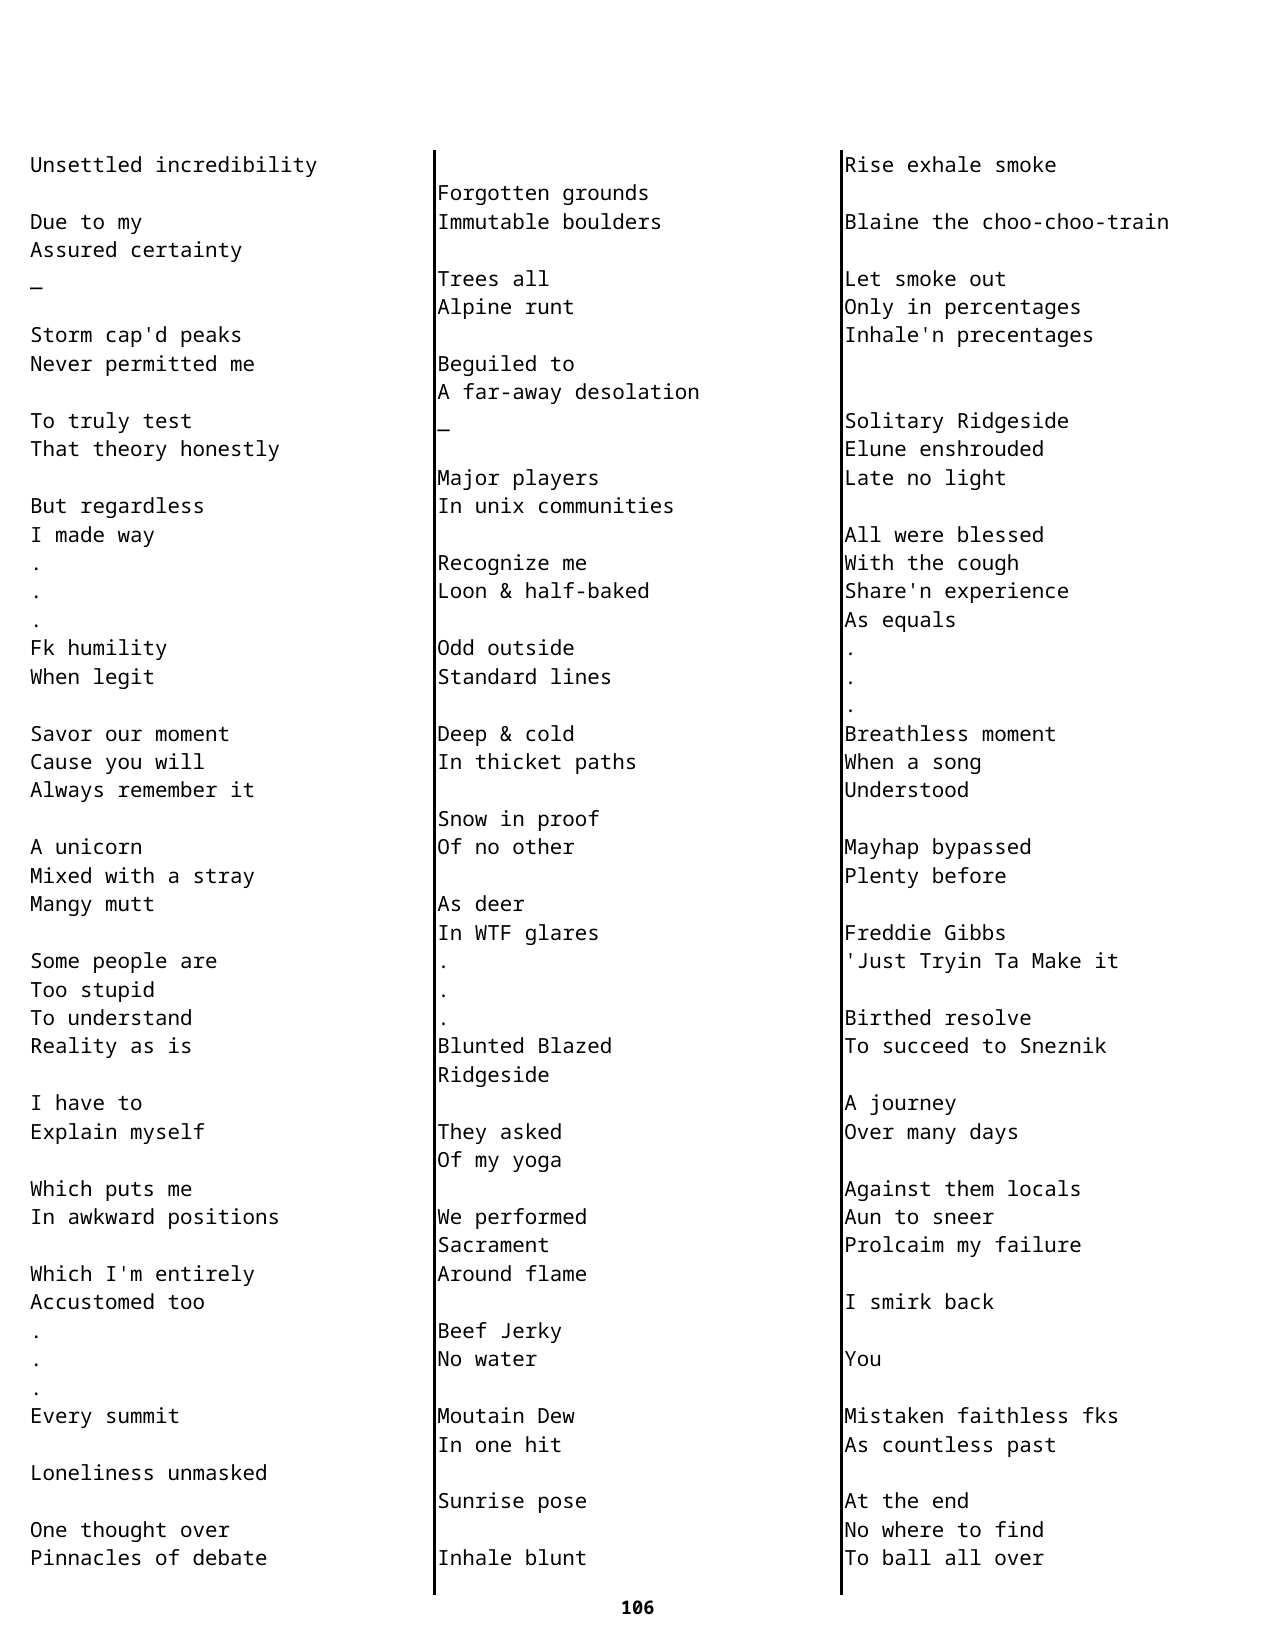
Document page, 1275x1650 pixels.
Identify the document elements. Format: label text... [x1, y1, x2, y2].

text But regardless [30, 491, 431, 520]
text Assured certainty [30, 235, 431, 264]
text Unsettled incredibility [30, 150, 431, 178]
text Cause you will [30, 747, 431, 776]
text Share'n experience [844, 577, 1245, 605]
text . [30, 1316, 431, 1344]
text Sacrament [437, 1231, 838, 1259]
text Accustomed too [30, 1287, 431, 1316]
text Only in percentages [844, 292, 1245, 321]
text _ [30, 264, 431, 292]
text Due to my [30, 207, 431, 235]
text Alpine runt [437, 292, 838, 321]
text Freddie Gibbs [844, 918, 1245, 946]
text . [844, 662, 1245, 690]
text Late no light [844, 463, 1245, 491]
text Savor our moment [30, 719, 431, 747]
text Sunrise pose [437, 1487, 838, 1515]
text As equals [844, 605, 1245, 633]
text Never permitted me [30, 349, 431, 377]
text Elune enshrouded [844, 434, 1245, 463]
text To understand [30, 1003, 431, 1032]
text Plenty before [844, 861, 1245, 889]
text To truly test [30, 406, 431, 434]
text Beguiled to [437, 349, 838, 377]
text Loon & half-baked [437, 577, 838, 605]
text . [30, 1373, 431, 1401]
text In WTF glares [437, 918, 838, 946]
text . [30, 577, 431, 605]
text All were blessed [844, 520, 1245, 548]
text I smirk back [844, 1287, 1245, 1316]
text Blaine the choo-choo-train [844, 207, 1245, 235]
text One thought over [30, 1515, 431, 1543]
text Mixed with a stray [30, 861, 431, 889]
text Blunted Blazed [437, 1032, 838, 1060]
text A journey [844, 1088, 1245, 1117]
text Which I'm entirely [30, 1259, 431, 1287]
text Reality as is [30, 1032, 431, 1060]
text _ [437, 406, 838, 434]
text Against them locals [844, 1174, 1245, 1202]
text Rise exhale smoke [844, 150, 1245, 178]
text Mayhap bypassed [844, 832, 1245, 861]
text Moutain Dew [437, 1401, 838, 1430]
text Immutable boulders [437, 207, 838, 235]
text . [30, 548, 431, 577]
text Pinnacles of debate [30, 1543, 431, 1572]
text No where to find [844, 1515, 1245, 1543]
text In one hit [437, 1430, 838, 1458]
text Breathless moment [844, 719, 1245, 747]
text You [844, 1344, 1245, 1373]
text Every summit [30, 1401, 431, 1430]
text Solitary Ridgeside [844, 406, 1245, 434]
text With the cough [844, 548, 1245, 577]
text As countless past [844, 1430, 1245, 1458]
text To succeed to Sneznik [844, 1032, 1245, 1060]
text They asked [437, 1117, 838, 1145]
text Major players [437, 463, 838, 491]
text Inhale blunt [437, 1543, 838, 1572]
text Always remember it [30, 776, 431, 804]
text Standard lines [437, 662, 838, 690]
text . [30, 605, 431, 633]
text Mistaken faithless fks [844, 1401, 1245, 1430]
text . [30, 1344, 431, 1373]
text Let smoke out [844, 264, 1245, 292]
text Around flame [437, 1259, 838, 1287]
text To ball all over [844, 1543, 1245, 1572]
text Fk humility [30, 633, 431, 662]
text 'Just Tryin Ta Make it [844, 946, 1245, 975]
text . [437, 1003, 838, 1032]
text Snow in proof [437, 804, 838, 832]
text In thicket paths [437, 747, 838, 776]
text Which puts me [30, 1174, 431, 1202]
text Ridgeside [437, 1060, 838, 1088]
text A far-away desolation [437, 377, 838, 406]
text A unicorn [30, 832, 431, 861]
text Birthed resolve [844, 1003, 1245, 1032]
text Some people are [30, 946, 431, 975]
text Beef Jerky [437, 1316, 838, 1344]
text In unix communities [437, 491, 838, 520]
text Forgotten grounds [437, 178, 838, 207]
text No water [437, 1344, 838, 1373]
text Aun to sneer [844, 1202, 1245, 1231]
text Storm cap'd peaks [30, 321, 431, 349]
text Over many days [844, 1117, 1245, 1145]
text Of my yoga [437, 1145, 838, 1174]
text . [437, 946, 838, 975]
text Too stupid [30, 975, 431, 1003]
text Of no other [437, 832, 838, 861]
text When legit [30, 662, 431, 690]
text Odd outside [437, 633, 838, 662]
text Mangy mutt [30, 889, 431, 918]
text That theory honestly [30, 434, 431, 463]
text Inhale'n precentages [844, 321, 1245, 349]
text At the end [844, 1487, 1245, 1515]
text When a song [844, 747, 1245, 776]
text Prolcaim my failure [844, 1231, 1245, 1259]
text . [844, 633, 1245, 662]
text I made way [30, 520, 431, 548]
text Deep & cold [437, 719, 838, 747]
text Recognize me [437, 548, 838, 577]
text Understood [844, 776, 1245, 804]
text Loneliness unmasked [30, 1458, 431, 1487]
text I have to [30, 1088, 431, 1117]
text As deer [437, 889, 838, 918]
text Trees all [437, 264, 838, 292]
text In awkward positions [30, 1202, 431, 1231]
text We performed [437, 1202, 838, 1231]
text Explain myself [30, 1117, 431, 1145]
text . [437, 975, 838, 1003]
text . [844, 690, 1245, 719]
